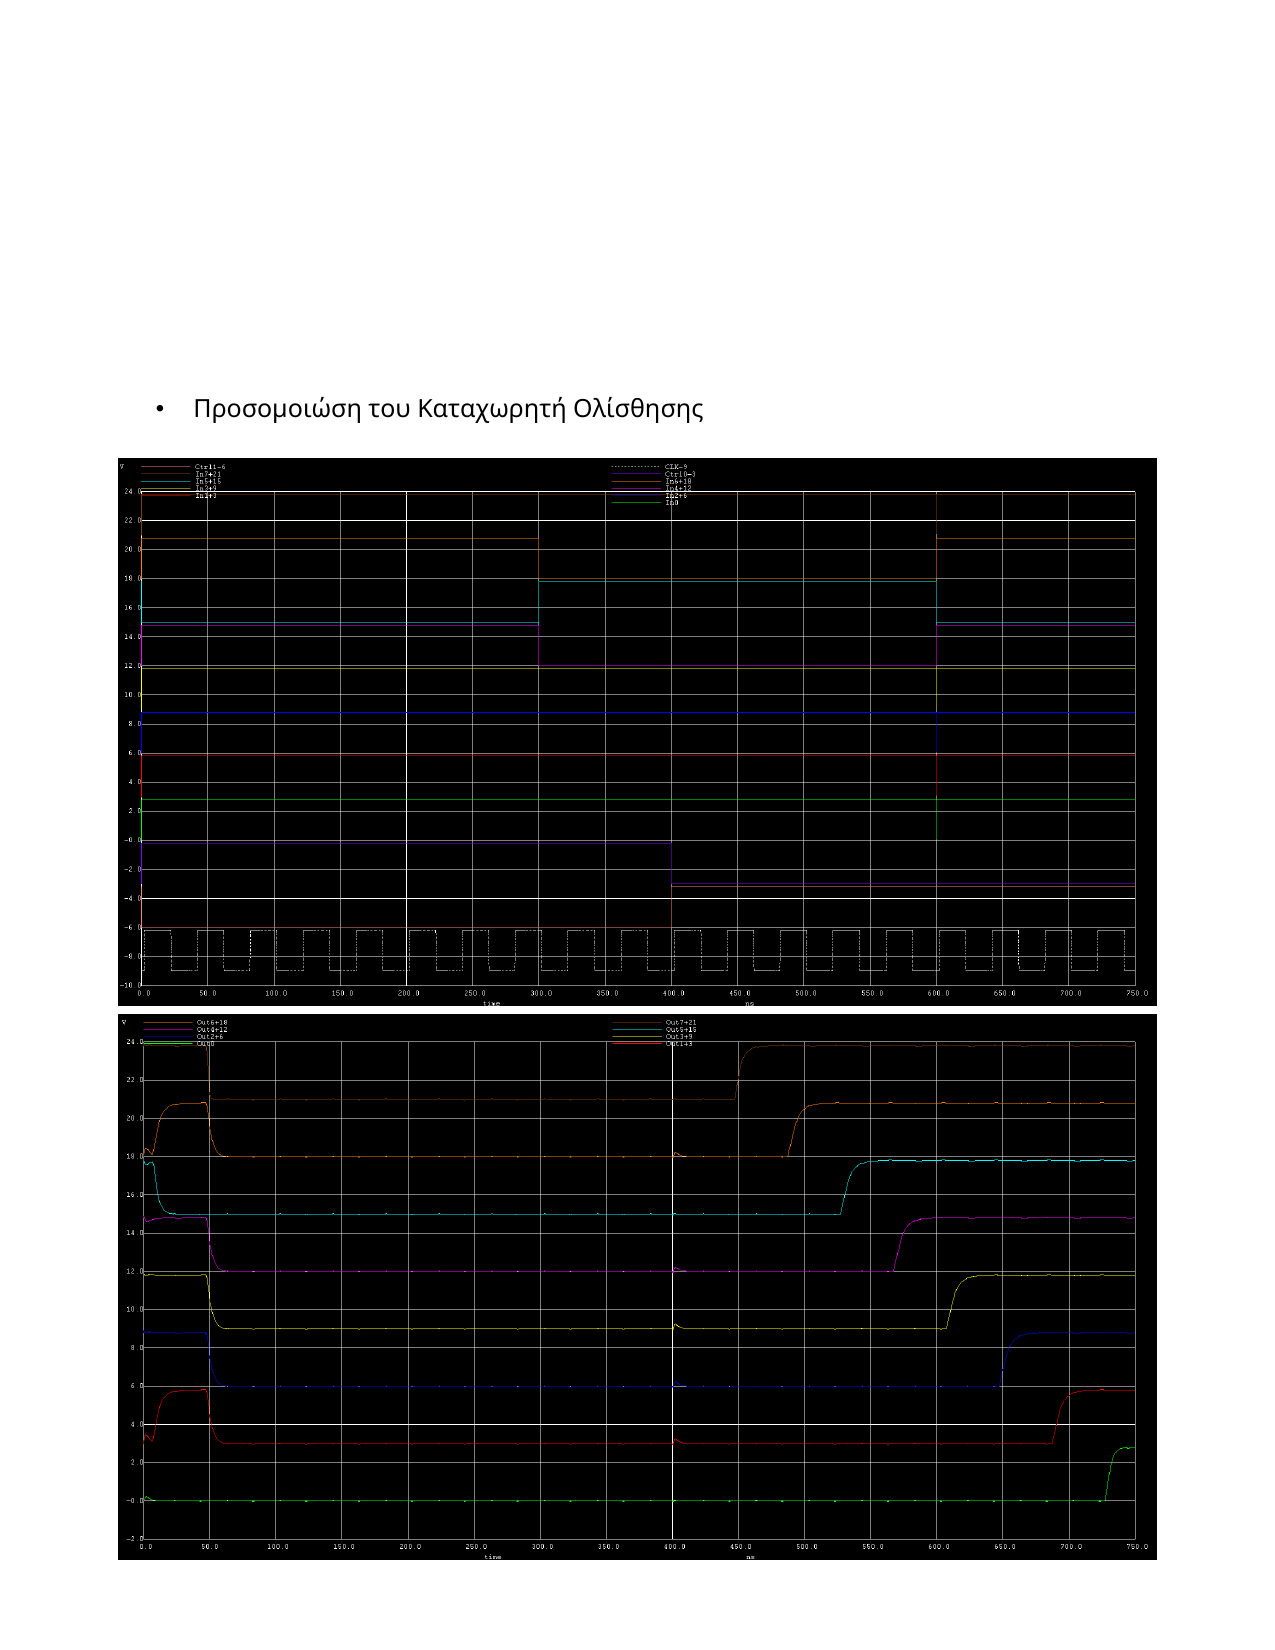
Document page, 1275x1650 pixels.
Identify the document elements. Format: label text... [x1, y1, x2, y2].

list Προσομοιώση του Καταχωρητή Ολίσθησης [156, 391, 1157, 425]
picture [118, 458, 1157, 1006]
picture [118, 1014, 1157, 1560]
